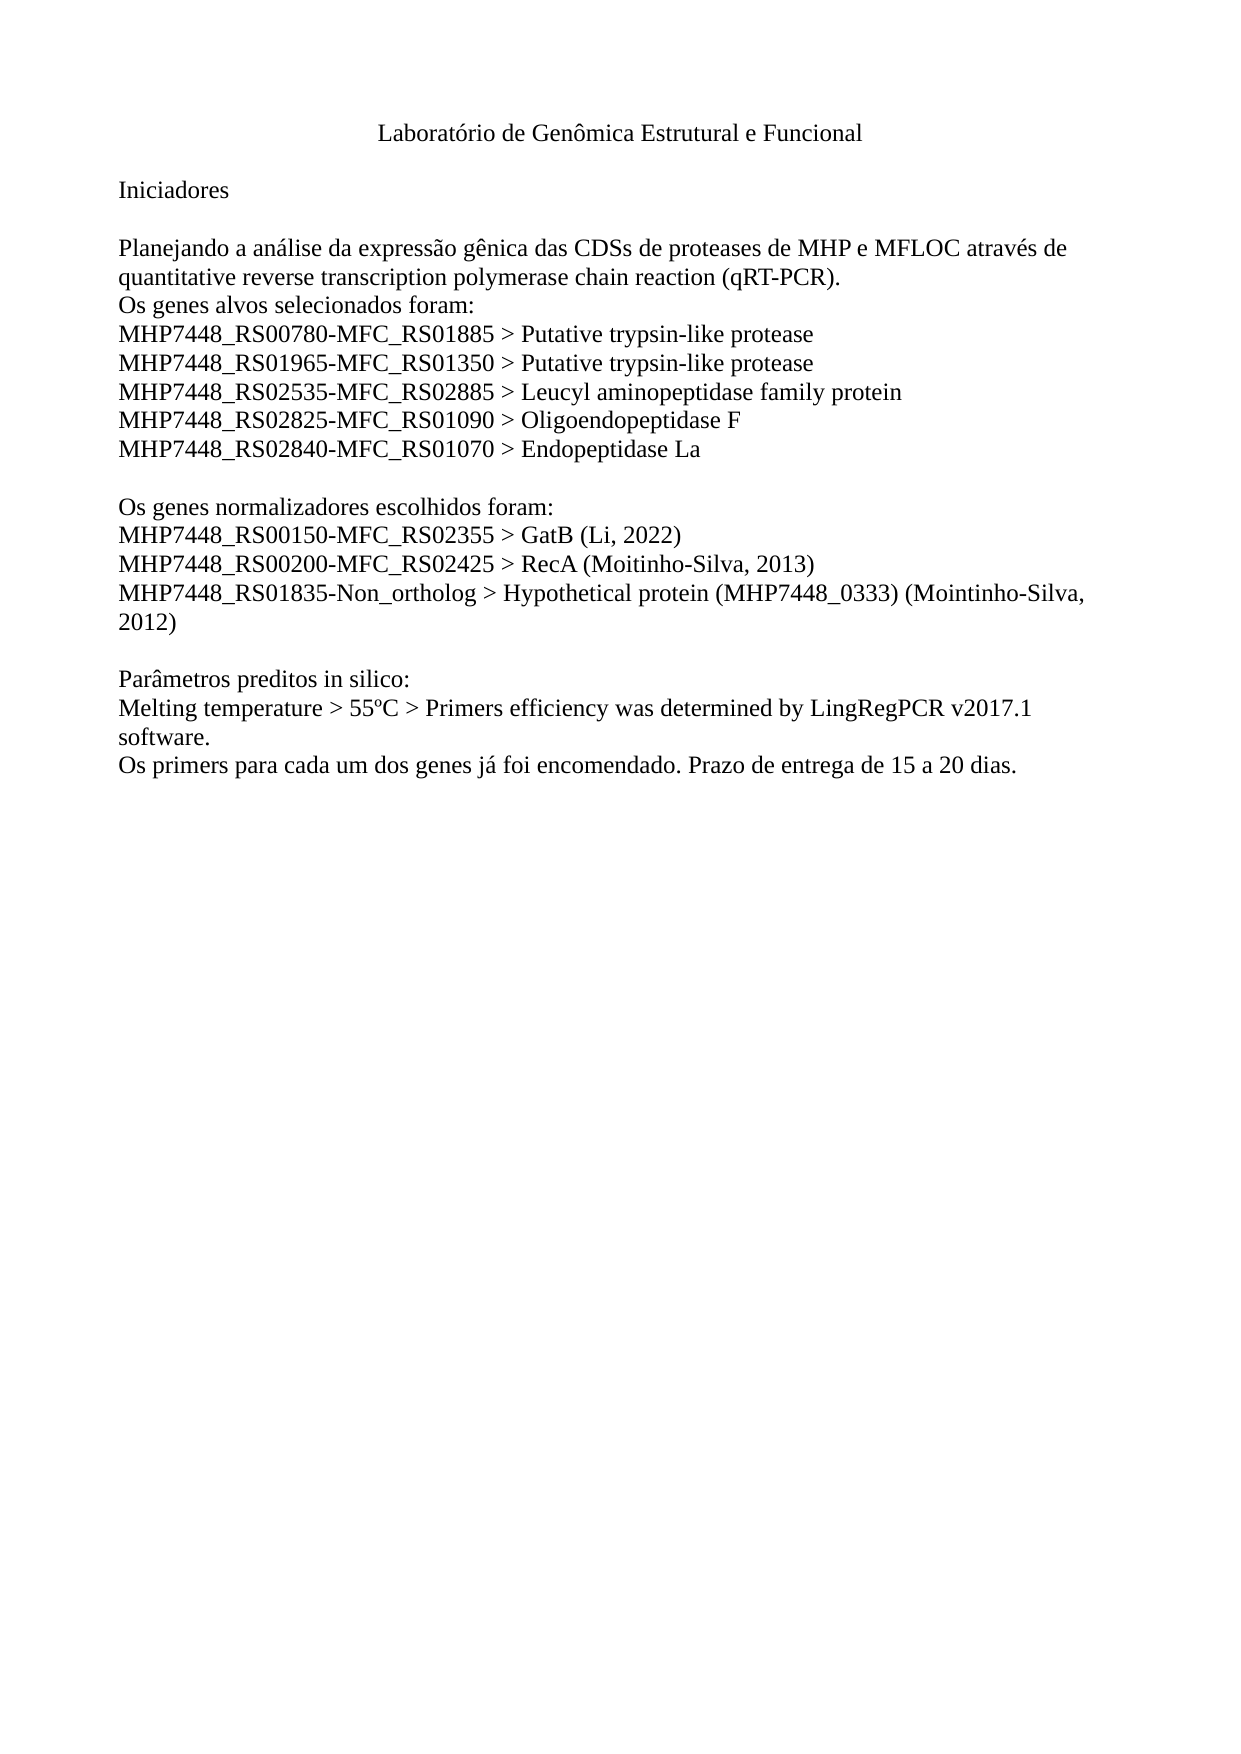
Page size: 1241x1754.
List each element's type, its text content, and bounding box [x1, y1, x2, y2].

text Parâmetros preditos in silico: [118, 664, 1122, 693]
text MHP7448_RS02535-MFC_RS02885 > Leucyl aminopeptidase family protein [118, 377, 1122, 406]
text Os genes alvos selecionados foram: [118, 291, 1122, 319]
text MHP7448_RS00780-MFC_RS01885 > Putative trypsin-like protease [118, 319, 1122, 348]
text Os primers para cada um dos genes já foi encomendado. Prazo de entrega de 15 a 20 dias. [118, 751, 1122, 779]
text MHP7448_RS01835-Non_ortholog > Hypothetical protein (MHP7448_0333) (Mointinho-Silva, 2012) [118, 578, 1122, 636]
text Os genes normalizadores escolhidos foram: [118, 492, 1122, 521]
text MHP7448_RS01965-MFC_RS01350 > Putative trypsin-like protease [118, 348, 1122, 377]
text Laboratório de Genômica Estrutural e Funcional [118, 118, 1122, 147]
text MHP7448_RS02840-MFC_RS01070 > Endopeptidase La [118, 434, 1122, 463]
text Melting temperature > 55ºC > Primers efficiency was determined by LingRegPCR v2017.1 software. [118, 693, 1122, 751]
text MHP7448_RS00200-MFC_RS02425 > RecA (Moitinho-Silva, 2013) [118, 549, 1122, 578]
text Iniciadores [118, 176, 1122, 204]
text Planejando a análise da expressão gênica das CDSs de proteases de MHP e MFLOC através de quantitative reverse transcription polymerase chain reaction (qRT-PCR). [118, 233, 1122, 291]
text MHP7448_RS02825-MFC_RS01090 > Oligoendopeptidase F [118, 406, 1122, 434]
text MHP7448_RS00150-MFC_RS02355 > GatB (Li, 2022) [118, 521, 1122, 549]
